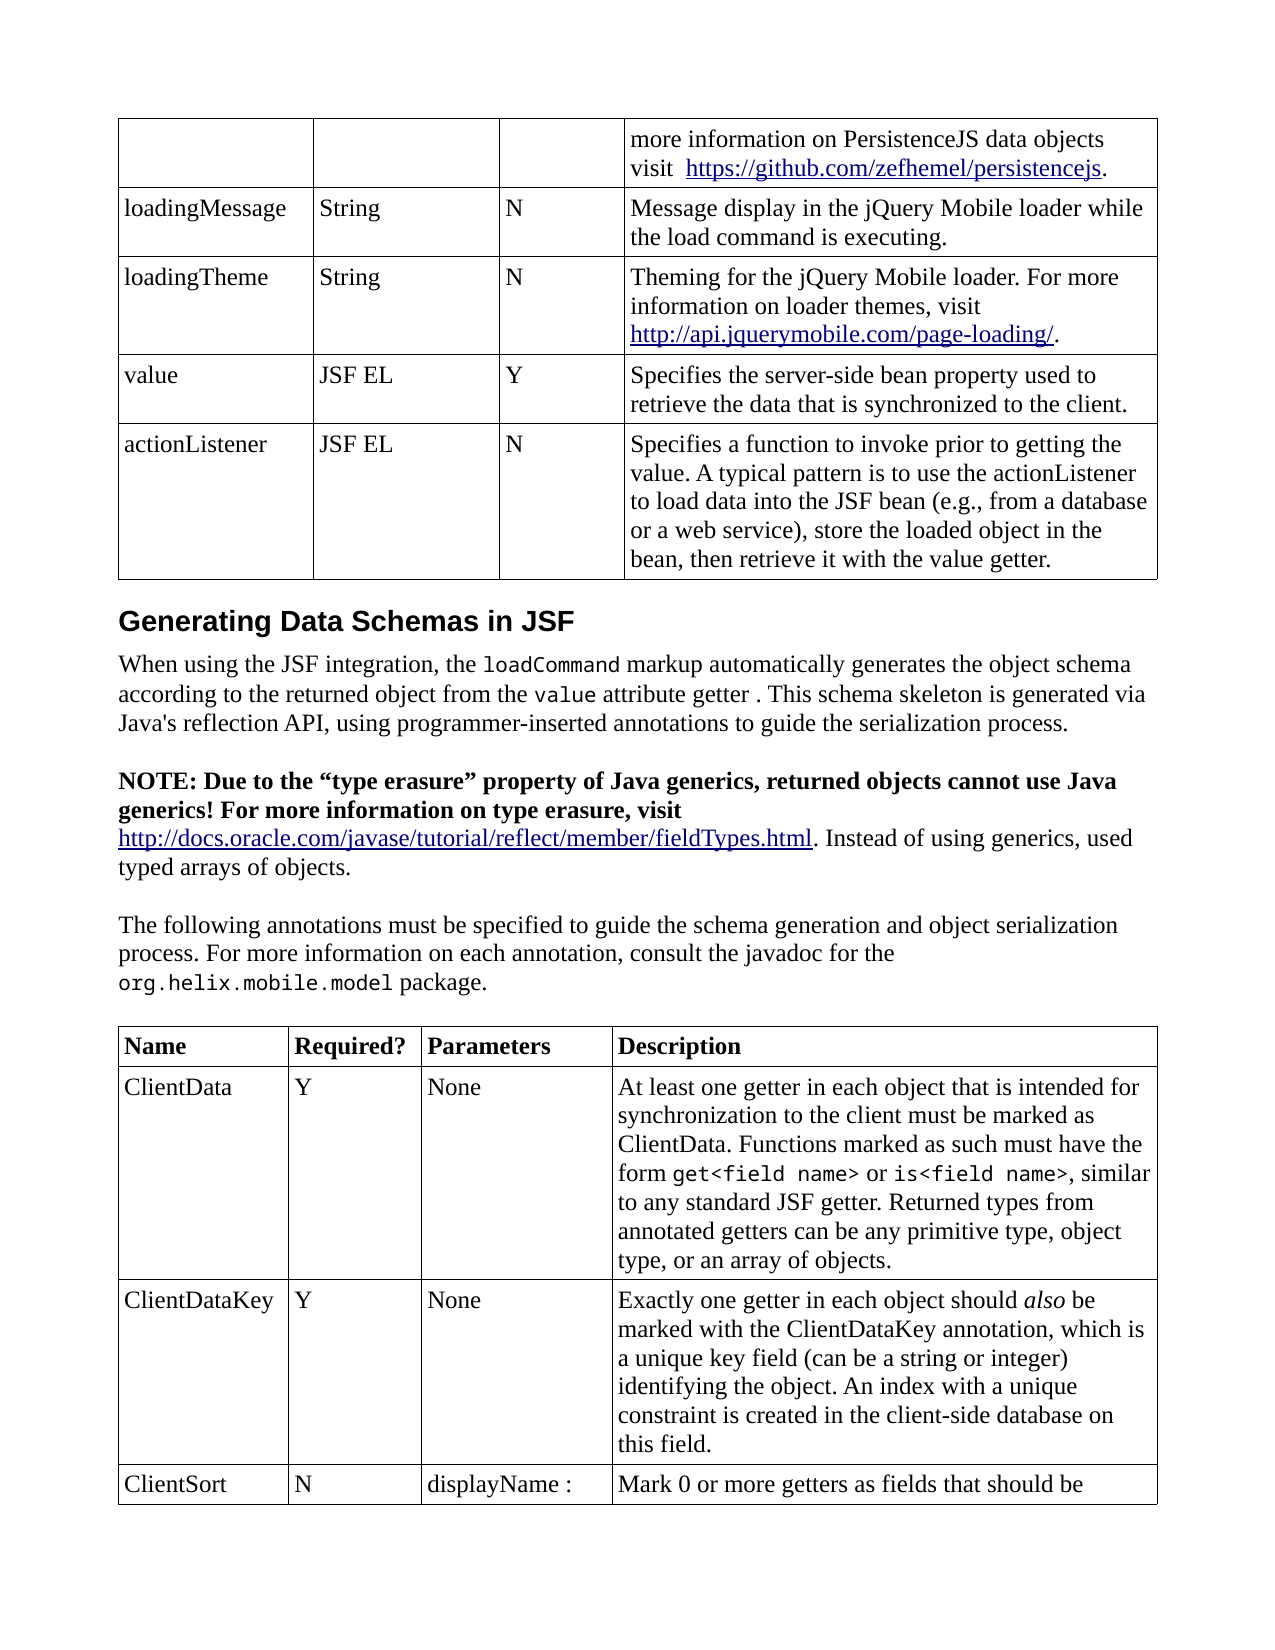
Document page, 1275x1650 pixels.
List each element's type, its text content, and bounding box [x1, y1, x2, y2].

table_cell actionListener [119, 424, 313, 578]
table_cell ClientData [119, 1067, 288, 1279]
table_cell Specifies a function to invoke prior to getting the value. A typical pattern is to use the actionListener to load data into the JSF bean (e.g., from a database or a web service), store the loaded object in the bean, then retrieve it with the value getter. [625, 424, 1157, 578]
table_cell Mark 0 or more getters as fields that should be [613, 1465, 1157, 1504]
table_cell JSF EL [314, 424, 499, 578]
table_cell String [314, 257, 499, 354]
table_cell displayName : [422, 1465, 612, 1504]
table_cell Specifies the server-side bean property used to retrieve the data that is synchronized to the client. [625, 355, 1157, 423]
table_cell Message display in the jQuery Mobile loader while the load command is executing. [625, 188, 1157, 256]
table_cell loadingMessage [119, 188, 313, 256]
text The following annotations must be specified to guide the schema generation and object serialization process. For more information on each annotation, consult the javadoc for the org.helix.mobile.model package. [118, 910, 1157, 997]
table_header Parameters [422, 1027, 612, 1066]
table_cell N [500, 188, 624, 256]
table_header Required? [289, 1027, 421, 1066]
table_cell [119, 119, 313, 187]
table_cell loadingTheme [119, 257, 313, 354]
table_header Description [613, 1027, 1157, 1066]
table_cell N [500, 257, 624, 354]
table_header Name [119, 1027, 288, 1066]
table_cell At least one getter in each object that is intended for synchronization to the client must be marked as ClientData. Functions marked as such must have the form get<field name> or is<field name>, similar to any standard JSF getter. Returned types from annotated getters can be any primitive type, object type, or an array of objects. [613, 1067, 1157, 1279]
table_cell [314, 119, 499, 187]
table_cell String [314, 188, 499, 256]
table_cell [500, 119, 624, 187]
table_cell None [422, 1280, 612, 1463]
table_cell N [500, 424, 624, 578]
table_cell JSF EL [314, 355, 499, 423]
text NOTE: Due to the “type erasure” property of Java generics, returned objects cannot use Java generics! For more information on type erasure, visit http://docs.oracle.com/javase/tutorial/reflect/member/fieldTypes.html. Instead of using generics, used typed arrays of objects. [118, 766, 1157, 881]
table_cell None [422, 1067, 612, 1279]
table_cell ClientDataKey [119, 1280, 288, 1463]
table_cell N [289, 1465, 421, 1504]
table_cell Y [289, 1280, 421, 1463]
table_cell Theming for the jQuery Mobile loader. For more information on loader themes, visit http://api.jquerymobile.com/page-loading/. [625, 257, 1157, 354]
table_cell value [119, 355, 313, 423]
table_cell ClientSort [119, 1465, 288, 1504]
subtitle Generating Data Schemas in JSF [118, 603, 1157, 637]
text When using the JSF integration, the loadCommand markup automatically generates the object schema according to the returned object from the value attribute getter . This schema skeleton is generated via Java's reflection API, using programmer-inserted annotations to guide the serialization process. [118, 649, 1157, 737]
table_cell more information on PersistenceJS data objects visit https://github.com/zefhemel/persistencejs. [625, 119, 1157, 187]
table_cell Y [500, 355, 624, 423]
table_cell Y [289, 1067, 421, 1279]
table_cell Exactly one getter in each object should also be marked with the ClientDataKey annotation, which is a unique key field (can be a string or integer) identifying the object. An index with a unique constraint is created in the client-side database on this field. [613, 1280, 1157, 1463]
